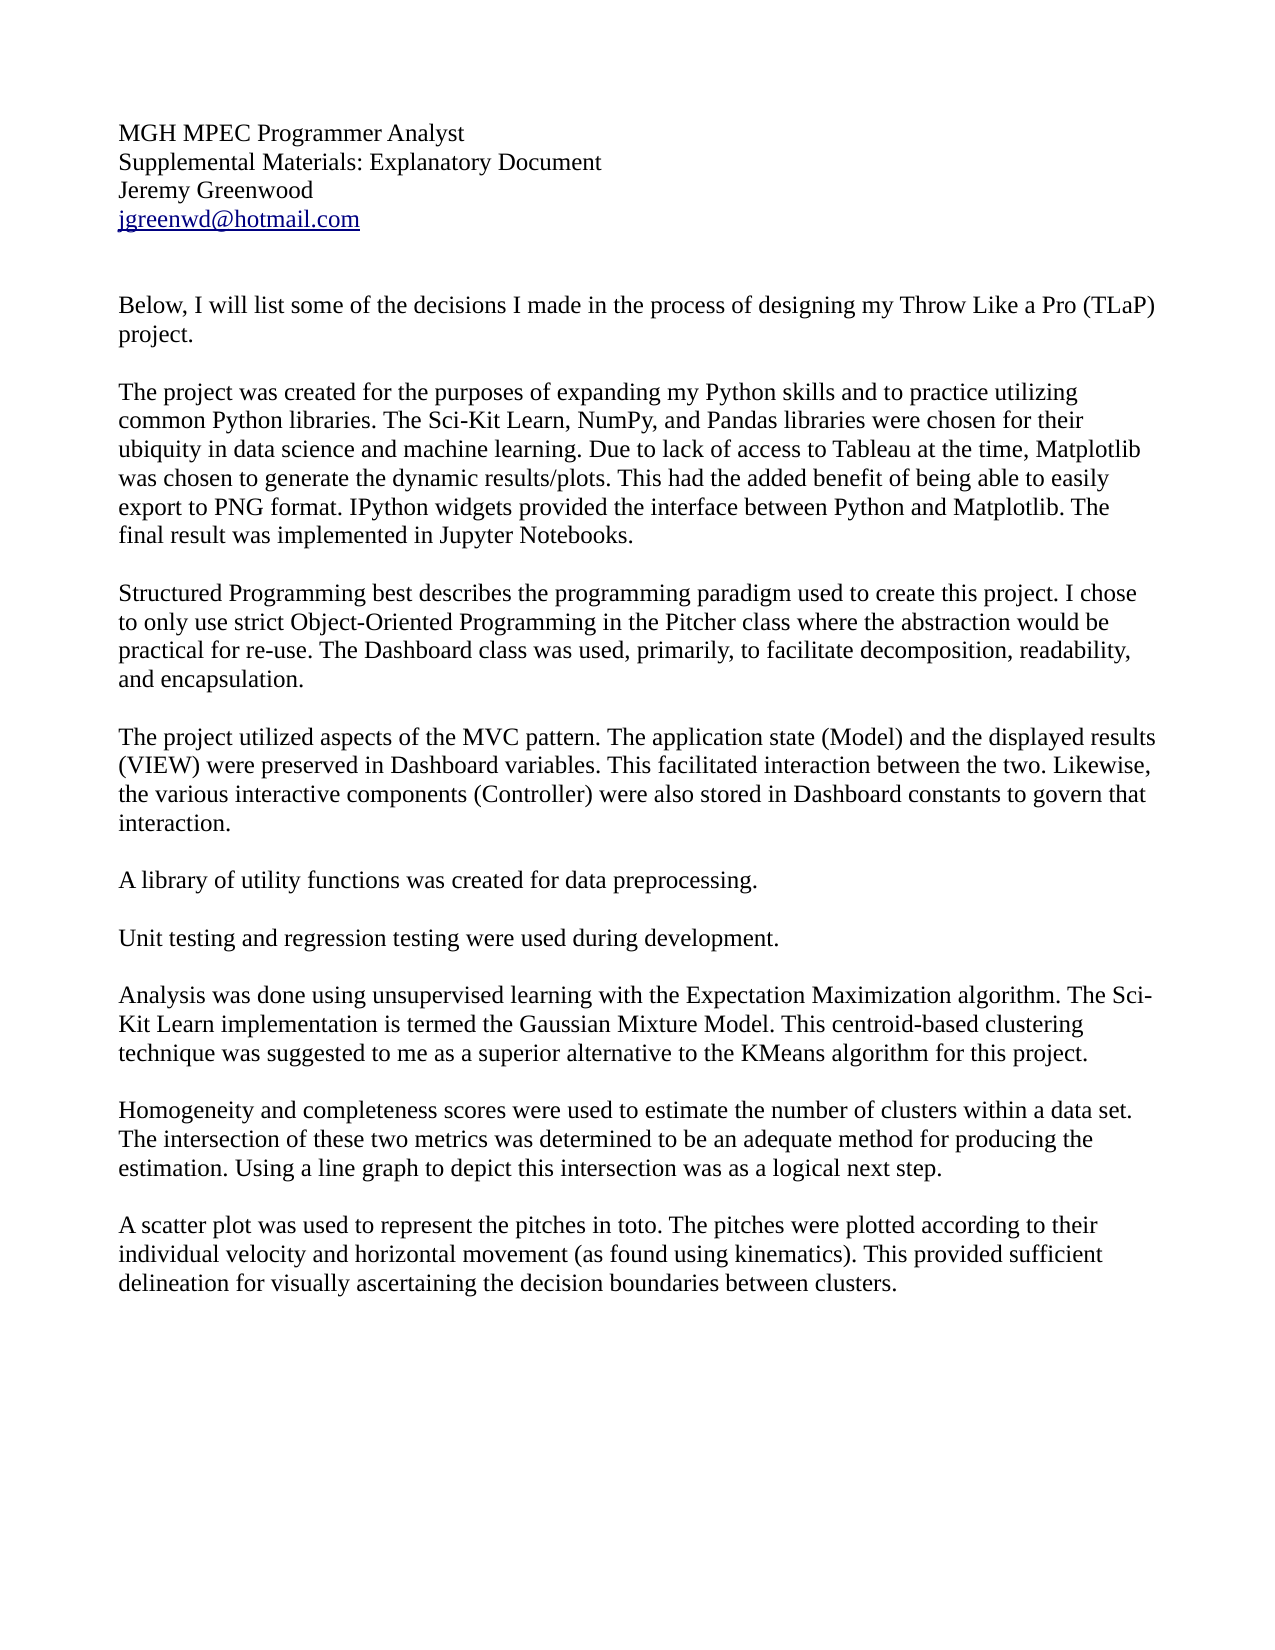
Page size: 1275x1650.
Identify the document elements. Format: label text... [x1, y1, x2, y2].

text A library of utility functions was created for data preprocessing. [118, 866, 1157, 894]
text Below, I will list some of the decisions I made in the process of designing my Throw Like a Pro (TLaP) project. [118, 291, 1157, 348]
text Unit testing and regression testing were used during development. [118, 923, 1157, 952]
text Homogeneity and completeness scores were used to estimate the number of clusters within a data set. The intersection of these two metrics was determined to be an adequate method for producing the estimation. Using a line graph to depict this intersection was as a logical next step. [118, 1096, 1157, 1182]
text Structured Programming best describes the programming paradigm used to create this project. I chose to only use strict Object-Oriented Programming in the Pitcher class where the abstraction would be practical for re-use. The Dashboard class was used, primarily, to facilitate decomposition, readability, and encapsulation. [118, 578, 1157, 693]
text The project was created for the purposes of expanding my Python skills and to practice utilizing common Python libraries. The Sci-Kit Learn, NumPy, and Pandas libraries were chosen for their ubiquity in data science and machine learning. Due to lack of access to Tableau at the time, Matplotlib was chosen to generate the dynamic results/plots. This had the added benefit of being able to easily export to PNG format. IPython widgets provided the interface between Python and Matplotlib. The final result was implemented in Jupyter Notebooks. [118, 377, 1157, 549]
text The project utilized aspects of the MVC pattern. The application state (Model) and the displayed results (VIEW) were preserved in Dashboard variables. This facilitated interaction between the two. Likewise, the various interactive components (Controller) were also stored in Dashboard constants to govern that interaction. [118, 722, 1157, 837]
text Supplemental Materials: Explanatory Document [118, 147, 1157, 176]
text Jeremy Greenwood [118, 176, 1157, 204]
text MGH MPEC Programmer Analyst [118, 118, 1157, 147]
text A scatter plot was used to represent the pitches in toto. The pitches were plotted according to their individual velocity and horizontal movement (as found using kinematics). This provided sufficient delineation for visually ascertaining the decision boundaries between clusters. [118, 1211, 1157, 1297]
text Analysis was done using unsupervised learning with the Expectation Maximization algorithm. The Sci-Kit Learn implementation is termed the Gaussian Mixture Model. This centroid-based clustering technique was suggested to me as a superior alternative to the KMeans algorithm for this project. [118, 981, 1157, 1067]
text jgreenwd@hotmail.com [118, 204, 1157, 233]
